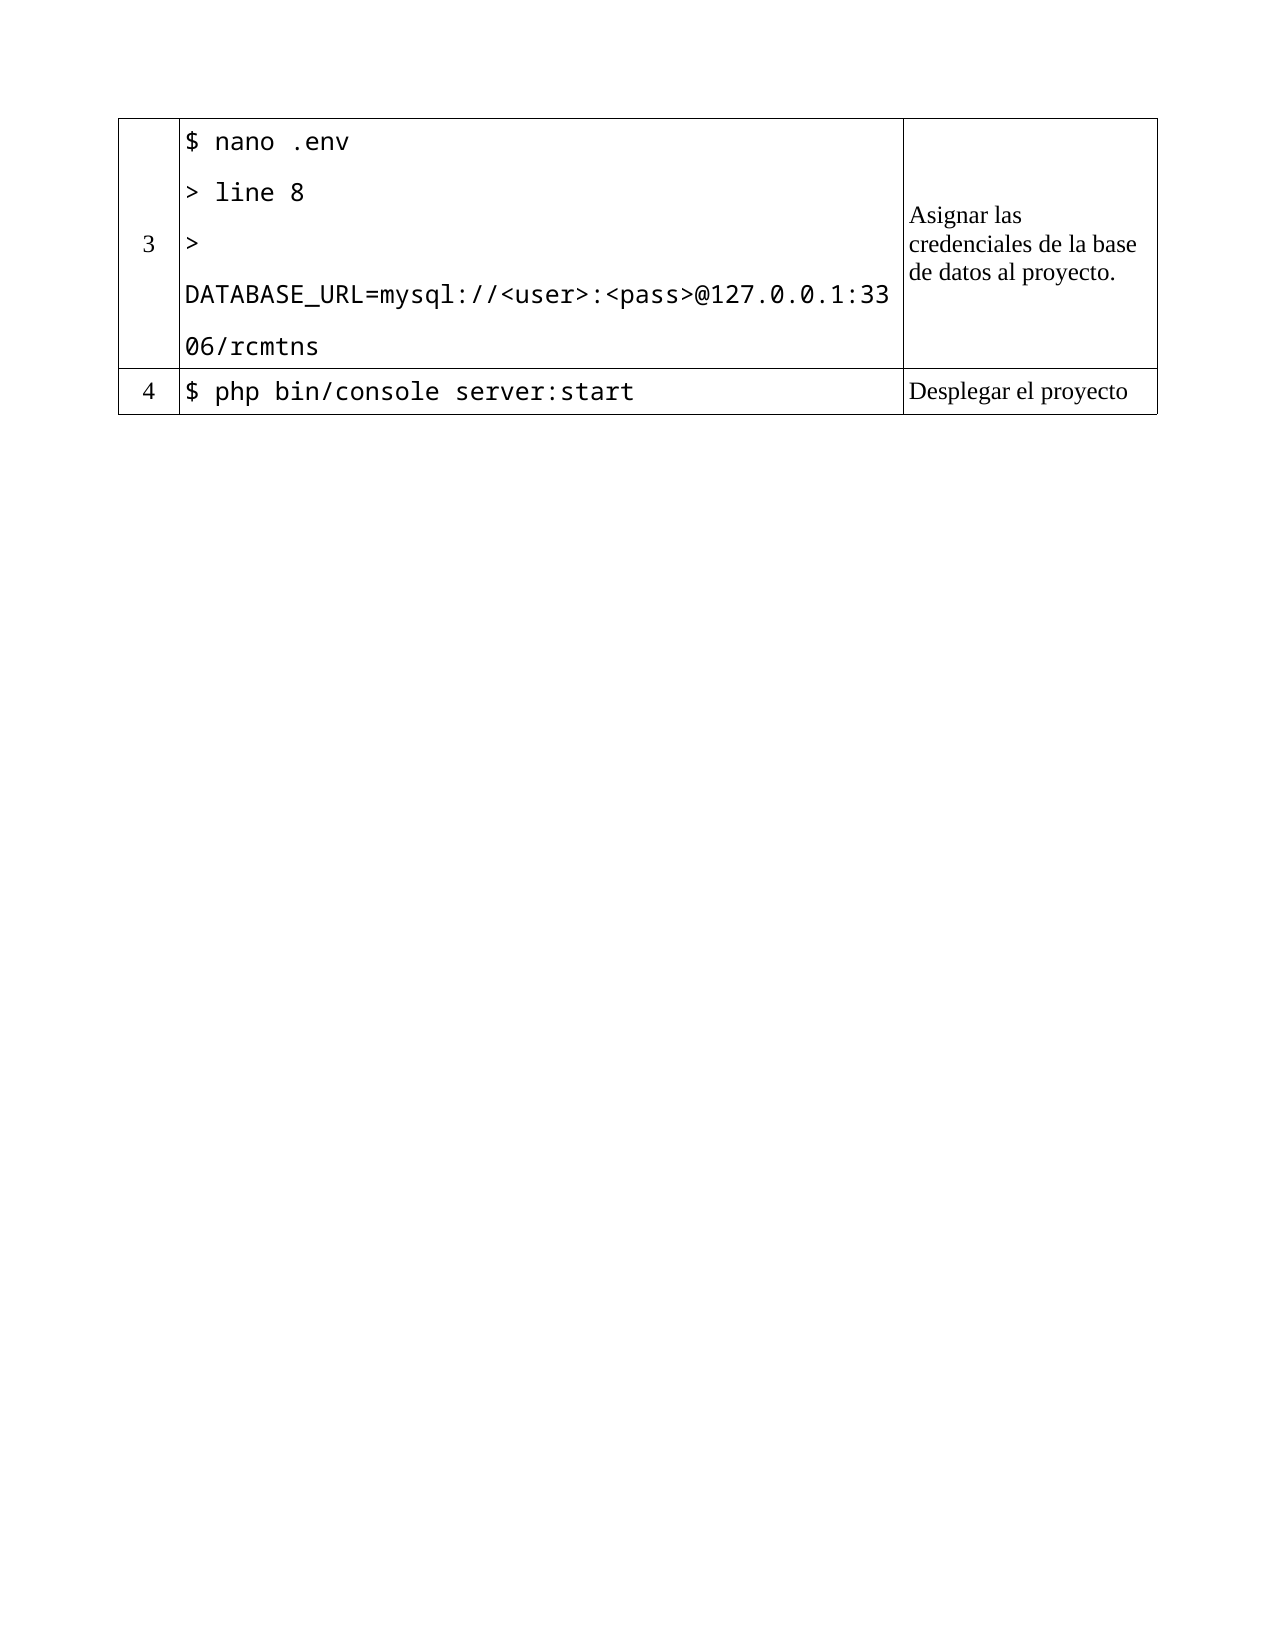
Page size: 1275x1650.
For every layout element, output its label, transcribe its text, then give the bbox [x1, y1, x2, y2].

table_cell $ php bin/console server:start [180, 369, 903, 413]
table_cell Asignar las credenciales de la base de datos al proyecto. [904, 119, 1157, 368]
table_cell $ nano .env > line 8 > DATABASE_URL=mysql://<user>:<pass>@127.0.0.1:3306/rcmtns [180, 119, 903, 368]
table_cell 4 [119, 369, 179, 413]
table_cell Desplegar el proyecto [904, 369, 1157, 413]
table_cell 3 [119, 119, 179, 368]
